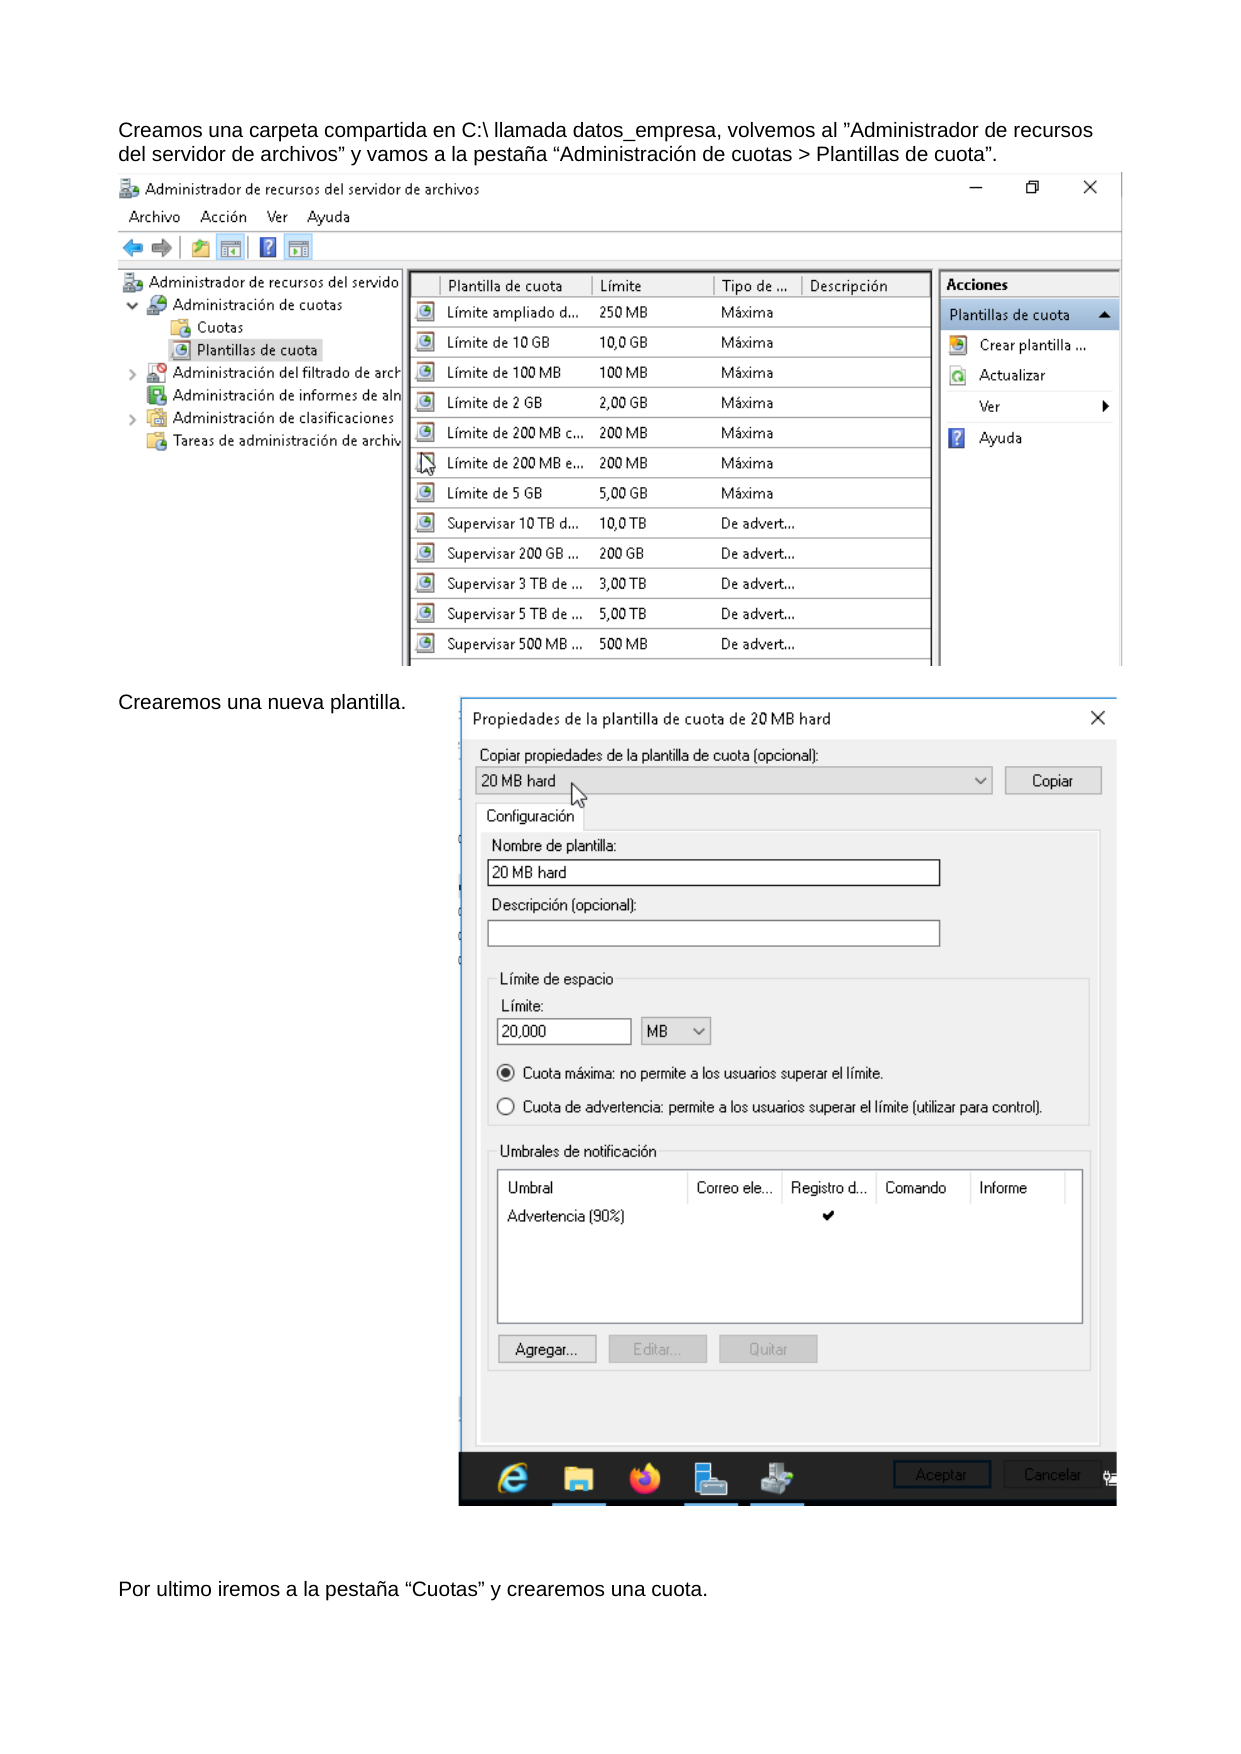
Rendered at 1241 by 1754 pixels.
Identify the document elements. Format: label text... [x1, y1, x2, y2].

picture [458, 695, 1117, 1506]
picture [118, 172, 1123, 666]
text Creamos una carpeta compartida en C:\ llamada datos_empresa, volvemos al ”Administrador de recursos del servidor de archivos” y vamos a la pestaña “Administración de cuotas > Plantillas de cuota”. [118, 118, 1122, 166]
text Por ultimo iremos a la pestaña “Cuotas” y crearemos una cuota. [118, 1576, 1122, 1600]
text Crearemos una nueva plantilla. [118, 690, 1122, 714]
